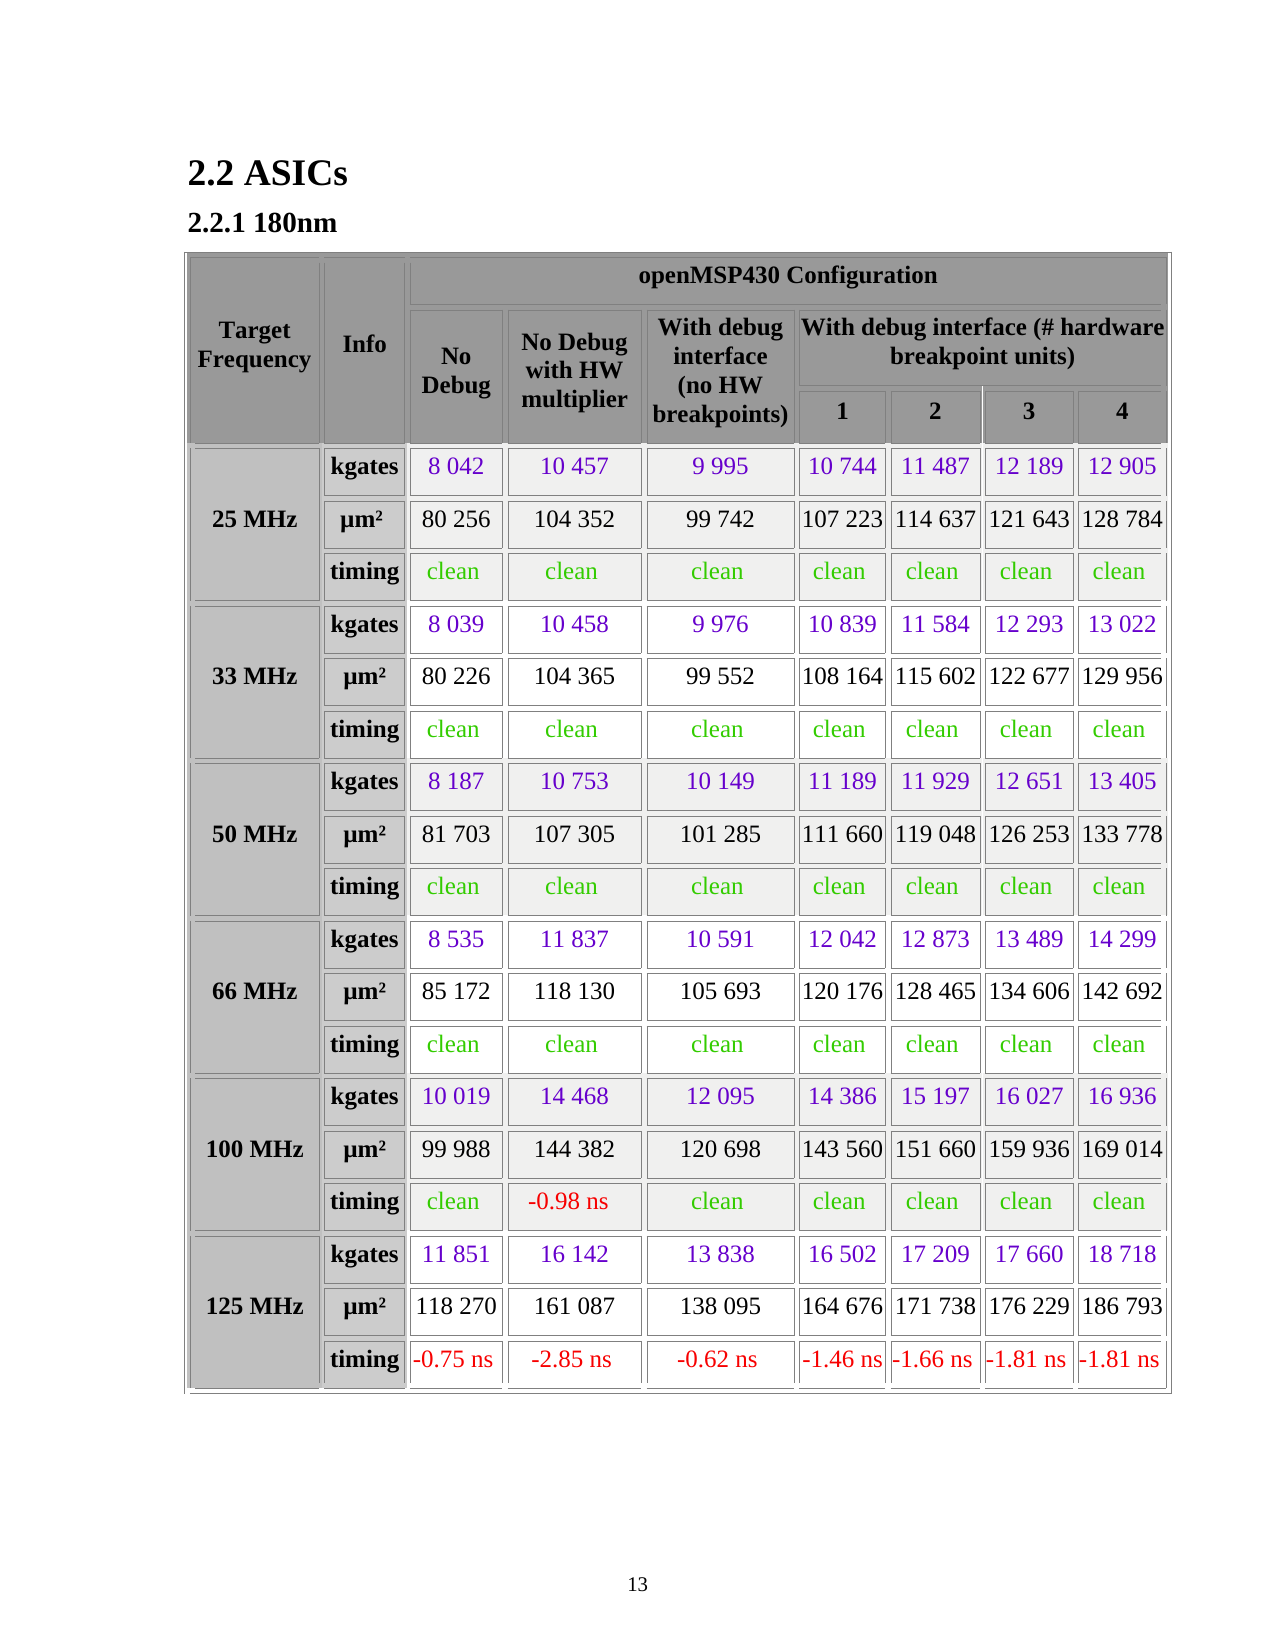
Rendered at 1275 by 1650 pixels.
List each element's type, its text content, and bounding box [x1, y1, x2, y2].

table_cell clean [1075, 863, 1168, 915]
table_cell clean [797, 863, 888, 915]
table_cell clean [1075, 1020, 1168, 1073]
table_cell 143 560 [797, 1125, 888, 1178]
table_header Info [322, 253, 407, 443]
table_cell 10 149 [644, 758, 797, 810]
table_cell 12 651 [983, 758, 1075, 810]
table_cell 99 988 [407, 1125, 505, 1178]
table_cell 11 837 [505, 915, 644, 968]
table_cell µm² [322, 653, 407, 705]
table_cell 15 197 [888, 1073, 982, 1125]
table_cell 80 256 [407, 495, 505, 548]
table_cell 13 489 [983, 915, 1075, 968]
table_cell clean [983, 705, 1075, 758]
table_cell 11 929 [888, 758, 982, 810]
table_cell 25 MHz [187, 443, 322, 600]
table_cell timing [322, 705, 407, 758]
table_cell clean [1075, 1178, 1168, 1230]
table_cell 120 698 [644, 1125, 797, 1178]
table_cell -1.66 ns [888, 1335, 982, 1388]
table_cell clean [644, 1020, 797, 1073]
table_cell clean [407, 548, 505, 600]
table_cell 9 976 [644, 600, 797, 653]
table_cell timing [322, 863, 407, 915]
table_cell clean [1075, 548, 1168, 600]
table_cell 129 956 [1075, 653, 1168, 705]
table_cell timing [322, 1178, 407, 1230]
table_cell 144 382 [505, 1125, 644, 1178]
table_cell kgates [322, 1230, 407, 1283]
table_cell clean [644, 705, 797, 758]
table_cell 100 MHz [187, 1073, 322, 1230]
table_cell clean [888, 1020, 982, 1073]
table_cell 115 602 [888, 653, 982, 705]
table_cell clean [983, 548, 1075, 600]
table_cell -0.98 ns [505, 1178, 644, 1230]
table_cell µm² [322, 495, 407, 548]
table_header openMSP430 Configuration [407, 253, 1168, 304]
table_cell 159 936 [983, 1125, 1075, 1178]
table_cell 99 742 [644, 495, 797, 548]
table_cell 17 660 [983, 1230, 1075, 1283]
table_cell timing [322, 548, 407, 600]
table_cell 105 693 [644, 968, 797, 1020]
table_cell 114 637 [888, 495, 982, 548]
table_cell 10 019 [407, 1073, 505, 1125]
table_cell 10 839 [797, 600, 888, 653]
table_cell No Debug [407, 304, 505, 443]
table_cell 1 [797, 385, 888, 443]
table_header Target Frequency [187, 253, 322, 443]
table_cell clean [1075, 705, 1168, 758]
table_cell clean [407, 705, 505, 758]
table_cell clean [505, 548, 644, 600]
table_cell 8 042 [407, 443, 505, 495]
table_cell 13 838 [644, 1230, 797, 1283]
table_cell 10 591 [644, 915, 797, 968]
table_cell 107 223 [797, 495, 888, 548]
table_cell 4 [1075, 385, 1168, 443]
table_cell 134 606 [983, 968, 1075, 1020]
table_cell clean [888, 1178, 982, 1230]
table_cell 12 095 [644, 1073, 797, 1125]
table_cell 128 784 [1075, 495, 1168, 548]
table_cell 118 270 [407, 1283, 505, 1335]
table_cell 2 [888, 386, 982, 443]
table_cell -1.81 ns [1075, 1335, 1168, 1388]
table_cell With debug interface (# hardware breakpoint units) [797, 304, 1168, 385]
table_cell 104 352 [505, 495, 644, 548]
table_cell 138 095 [644, 1283, 797, 1335]
table_cell No Debug with HW multiplier [505, 305, 644, 443]
table_cell 18 718 [1075, 1230, 1168, 1283]
text 2.2.1 180nm [187, 206, 1088, 239]
table_cell 126 253 [983, 810, 1075, 863]
table_cell µm² [322, 968, 407, 1020]
table_cell 111 660 [797, 810, 888, 863]
table_cell clean [797, 548, 888, 600]
table_cell 9 995 [644, 443, 797, 495]
table_cell clean [797, 1178, 888, 1230]
table_cell 11 189 [797, 758, 888, 810]
table_cell 104 365 [505, 653, 644, 705]
table_cell clean [888, 548, 982, 600]
table_cell 3 [983, 386, 1075, 443]
table_cell 8 039 [407, 600, 505, 653]
table_cell -2.85 ns [505, 1335, 644, 1388]
table_cell 101 285 [644, 810, 797, 863]
table_cell 12 042 [797, 915, 888, 968]
table_cell 128 465 [888, 968, 982, 1020]
table_cell 11 851 [407, 1230, 505, 1283]
table_cell 10 458 [505, 600, 644, 653]
table_cell 33 MHz [187, 600, 322, 758]
table_cell 16 502 [797, 1230, 888, 1283]
table_cell clean [797, 705, 888, 758]
table_cell 161 087 [505, 1283, 644, 1335]
table_cell 121 643 [983, 495, 1075, 548]
table_cell 133 778 [1075, 810, 1168, 863]
table_cell 169 014 [1075, 1125, 1168, 1178]
table_cell 14 386 [797, 1073, 888, 1125]
table_cell 176 229 [983, 1283, 1075, 1335]
table_cell 125 MHz [187, 1230, 322, 1388]
table_cell 14 299 [1075, 915, 1168, 968]
table_cell 10 753 [505, 758, 644, 810]
table_cell clean [407, 863, 505, 915]
table_cell 10 744 [797, 443, 888, 495]
table_cell 16 936 [1075, 1073, 1168, 1125]
table_cell kgates [322, 1073, 407, 1125]
table_cell clean [888, 863, 982, 915]
table_cell 107 305 [505, 810, 644, 863]
table_cell clean [644, 548, 797, 600]
table_cell 119 048 [888, 810, 982, 863]
table_cell 164 676 [797, 1283, 888, 1335]
table_cell 118 130 [505, 968, 644, 1020]
table_cell 13 405 [1075, 758, 1168, 810]
table_cell clean [983, 863, 1075, 915]
table_cell 81 703 [407, 810, 505, 863]
table_cell 16 027 [983, 1073, 1075, 1125]
table_cell 11 584 [888, 600, 982, 653]
table_cell timing [322, 1020, 407, 1073]
table_cell 12 905 [1075, 443, 1168, 495]
table_cell kgates [322, 443, 407, 495]
table_cell µm² [322, 1125, 407, 1178]
table_cell -0.62 ns [644, 1335, 797, 1388]
table_cell µm² [322, 810, 407, 863]
table_cell 99 552 [644, 653, 797, 705]
table_cell 151 660 [888, 1125, 982, 1178]
table_cell 13 022 [1075, 600, 1168, 653]
table_cell 80 226 [407, 653, 505, 705]
table_cell 66 MHz [187, 915, 322, 1073]
table_cell 122 677 [983, 653, 1075, 705]
table_cell timing [322, 1335, 407, 1388]
table_cell With debug interface (no HW breakpoints) [644, 305, 797, 443]
table_cell 12 293 [983, 600, 1075, 653]
table_cell -0.75 ns [407, 1335, 505, 1388]
table_cell clean [888, 705, 982, 758]
table_cell 120 176 [797, 968, 888, 1020]
table_cell 16 142 [505, 1230, 644, 1283]
table_cell 12 189 [983, 443, 1075, 495]
table_cell 11 487 [888, 443, 982, 495]
table_cell 85 172 [407, 968, 505, 1020]
table_cell 12 873 [888, 915, 982, 968]
table_cell clean [407, 1020, 505, 1073]
table_cell clean [983, 1020, 1075, 1073]
table_cell kgates [322, 915, 407, 968]
table_cell 108 164 [797, 653, 888, 705]
table_cell 186 793 [1075, 1283, 1168, 1335]
table_cell clean [505, 863, 644, 915]
table_cell kgates [322, 600, 407, 653]
table_cell µm² [322, 1283, 407, 1335]
table_cell clean [983, 1178, 1075, 1230]
table_cell -1.81 ns [983, 1335, 1075, 1388]
table_cell clean [505, 705, 644, 758]
table_cell 8 535 [407, 915, 505, 968]
table_cell 142 692 [1075, 968, 1168, 1020]
table_cell kgates [322, 758, 407, 810]
table_cell 10 457 [505, 443, 644, 495]
text 2.2 ASICs [187, 150, 1088, 193]
table_cell clean [505, 1020, 644, 1073]
table_cell clean [407, 1178, 505, 1230]
table_cell clean [644, 1178, 797, 1230]
table_cell -1.46 ns [797, 1335, 888, 1388]
table_cell clean [797, 1020, 888, 1073]
table_cell 8 187 [407, 758, 505, 810]
table_cell 14 468 [505, 1073, 644, 1125]
table_cell clean [644, 863, 797, 915]
table_cell 171 738 [888, 1283, 982, 1335]
table_cell 50 MHz [187, 758, 322, 915]
table_cell 17 209 [888, 1230, 982, 1283]
